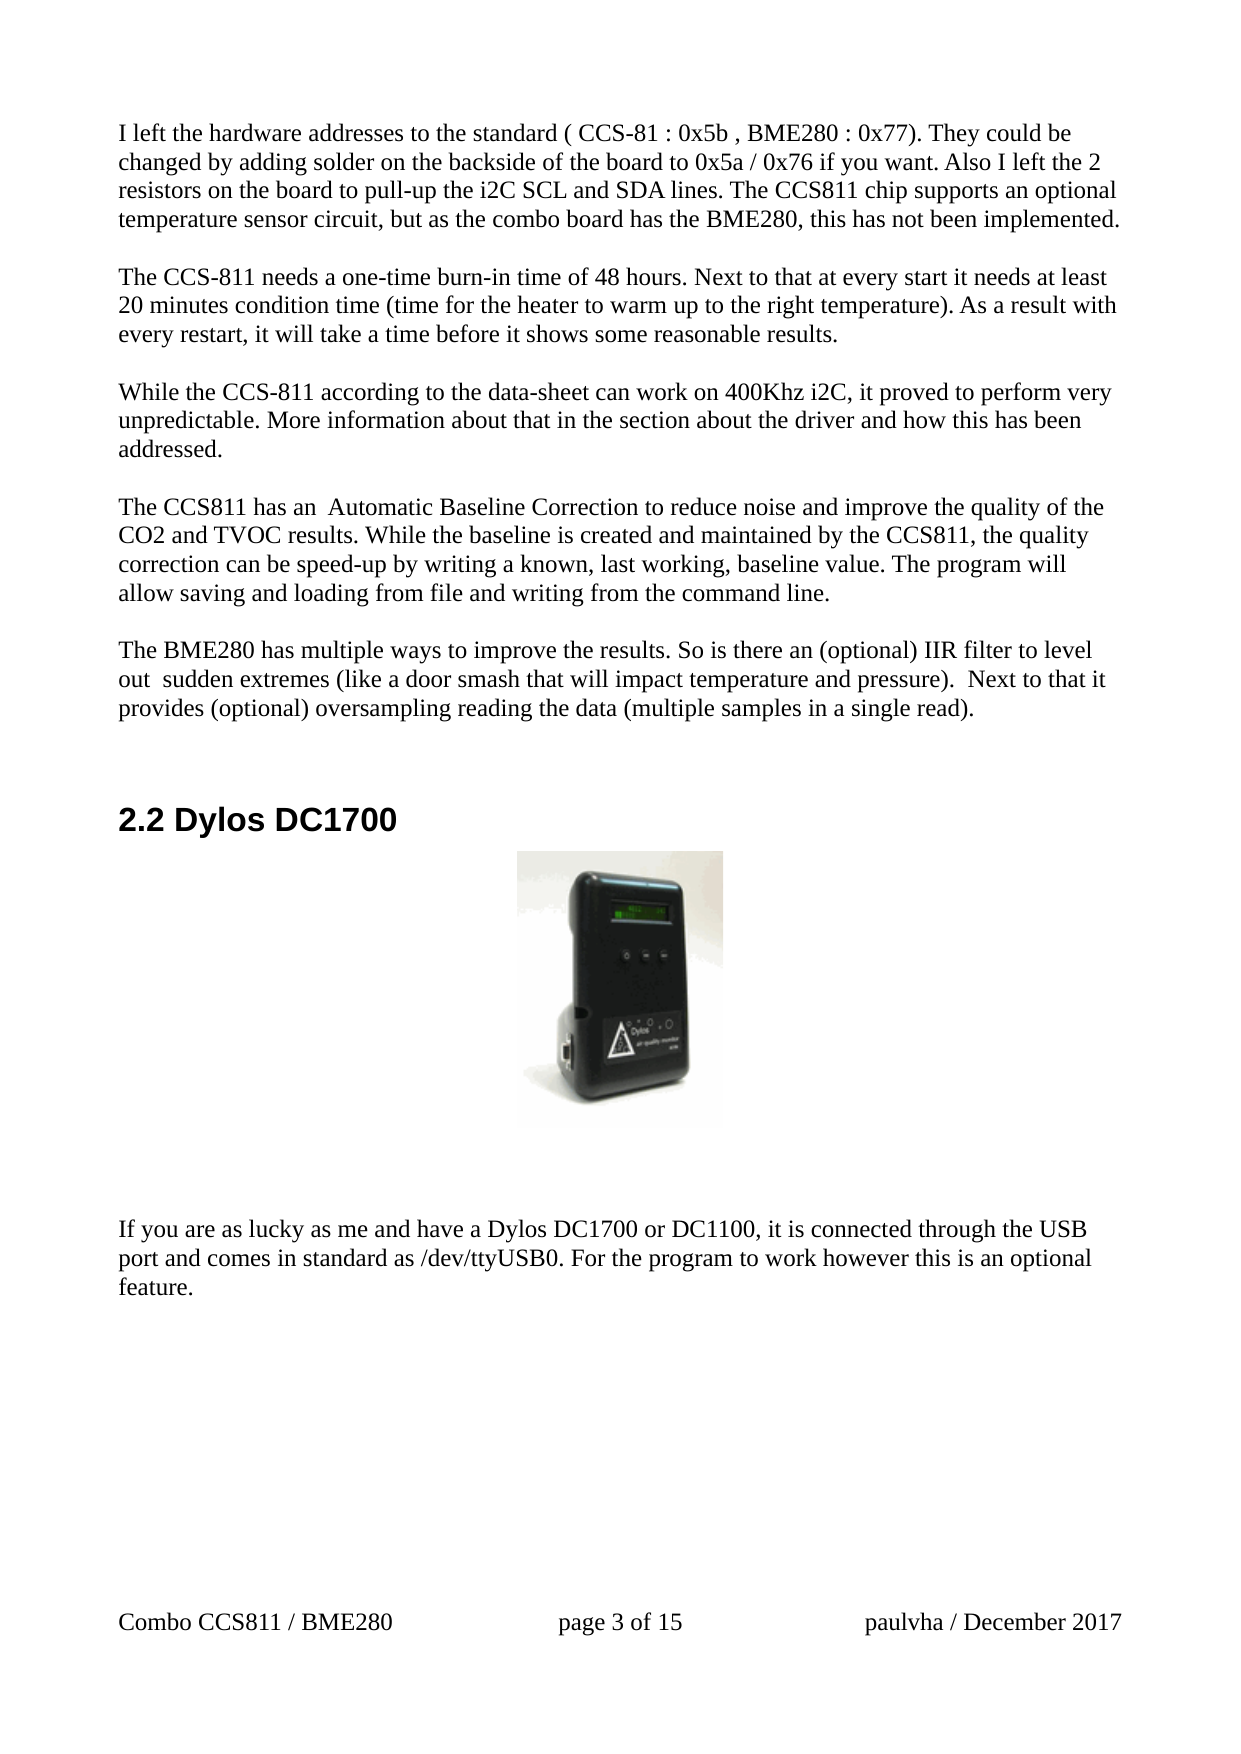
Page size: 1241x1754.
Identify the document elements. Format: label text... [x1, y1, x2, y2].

text The CCS-811 needs a one-time burn-in time of 48 hours. Next to that at every start it needs at least 20 minutes condition time (time for the heater to warm up to the right temperature). As a result with every restart, it will take a time before it shows some reasonable results. [118, 262, 1122, 348]
text While the CCS-811 according to the data-sheet can work on 400Khz i2C, it proved to perform very unpredictable. More information about that in the section about the driver and how this has been addressed. [118, 377, 1122, 463]
subtitle 2.2 Dylos DC1700 [118, 800, 1122, 839]
picture [517, 851, 724, 1128]
text I left the hardware addresses to the standard ( CCS-81 : 0x5b , BME280 : 0x77). They could be changed by adding solder on the backside of the board to 0x5a / 0x76 if you want. Also I left the 2 resistors on the board to pull-up the i2C SCL and SDA lines. The CCS811 chip supports an optional temperature sensor circuit, but as the combo board has the BME280, this has not been implemented. [118, 118, 1122, 233]
text The CCS811 has an Automatic Baseline Correction to reduce noise and improve the quality of the CO2 and TVOC results. While the baseline is created and maintained by the CCS811, the quality correction can be speed-up by writing a known, last working, baseline value. The program will allow saving and loading from file and writing from the command line. [118, 492, 1122, 607]
text If you are as lucky as me and have a Dylos DC1700 or DC1100, it is connected through the USB port and comes in standard as /dev/ttyUSB0. For the program to work however this is an optional feature. [118, 1214, 1122, 1300]
text The BME280 has multiple ways to improve the results. So is there an (optional) IIR filter to level out sudden extremes (like a door smash that will impact temperature and pressure). Next to that it provides (optional) oversampling reading the data (multiple samples in a single read). [118, 636, 1122, 722]
